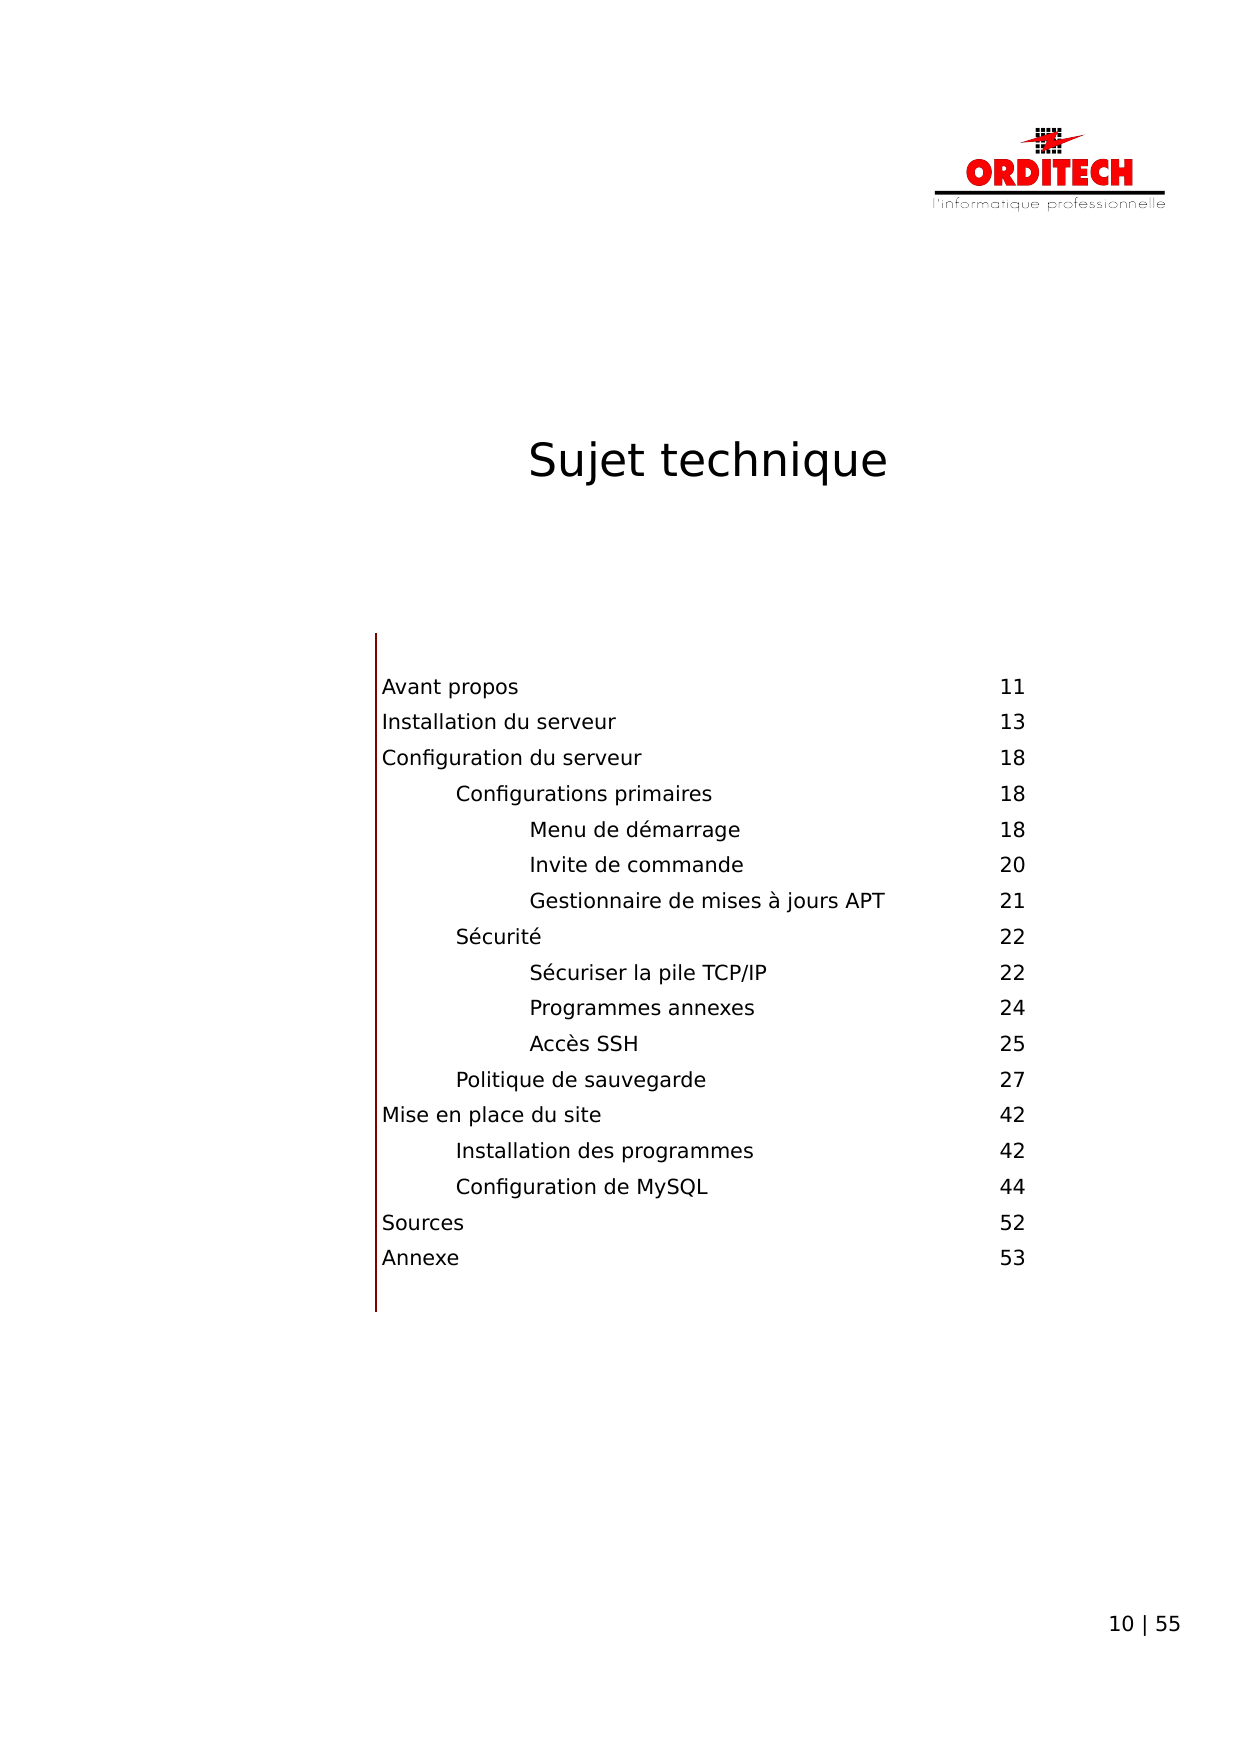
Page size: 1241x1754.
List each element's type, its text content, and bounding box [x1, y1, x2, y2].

table_cell 22 [994, 955, 1046, 991]
table_cell Accès SSH [377, 1026, 994, 1062]
table_cell [994, 1276, 1046, 1312]
table_cell Installation du serveur [377, 705, 994, 740]
table_cell Mise en place du site [377, 1098, 994, 1133]
table_header [994, 633, 1046, 669]
picture [920, 118, 1182, 221]
table_cell Invite de commande [377, 848, 994, 883]
table_cell Sécurité [377, 919, 994, 955]
table_cell 18 [994, 776, 1046, 812]
table_cell 21 [994, 883, 1046, 919]
table_cell 52 [994, 1205, 1046, 1241]
table_cell 11 [994, 669, 1046, 705]
table_cell Sources [377, 1205, 994, 1241]
table_cell Gestionnaire de mises à jours APT [377, 883, 994, 919]
table_cell 22 [994, 919, 1046, 955]
table_cell Programmes annexes [377, 991, 994, 1026]
table_cell 13 [994, 705, 1046, 740]
table_cell Sécuriser la pile TCP/IP [377, 955, 994, 991]
table_cell 53 [994, 1241, 1046, 1276]
table_cell Configuration de MySQL [377, 1169, 994, 1205]
table_cell [377, 1276, 994, 1312]
table_cell Avant propos [377, 669, 994, 705]
table_cell Installation des programmes [377, 1134, 994, 1169]
table_cell 42 [994, 1134, 1046, 1169]
table_cell Annexe [377, 1241, 994, 1276]
table_cell 20 [994, 848, 1046, 883]
table_header [377, 633, 994, 669]
table_cell 24 [994, 991, 1046, 1026]
text Sujet technique [236, 434, 1181, 488]
table_cell 44 [994, 1169, 1046, 1205]
table_cell 18 [994, 740, 1046, 776]
table_cell 25 [994, 1026, 1046, 1062]
table_cell Configuration du serveur [377, 740, 994, 776]
table_cell 27 [994, 1062, 1046, 1098]
table_cell Configurations primaires [377, 776, 994, 812]
table_cell 18 [994, 812, 1046, 848]
table_cell 42 [994, 1098, 1046, 1133]
table_cell Politique de sauvegarde [377, 1062, 994, 1098]
table_cell Menu de démarrage [377, 812, 994, 848]
